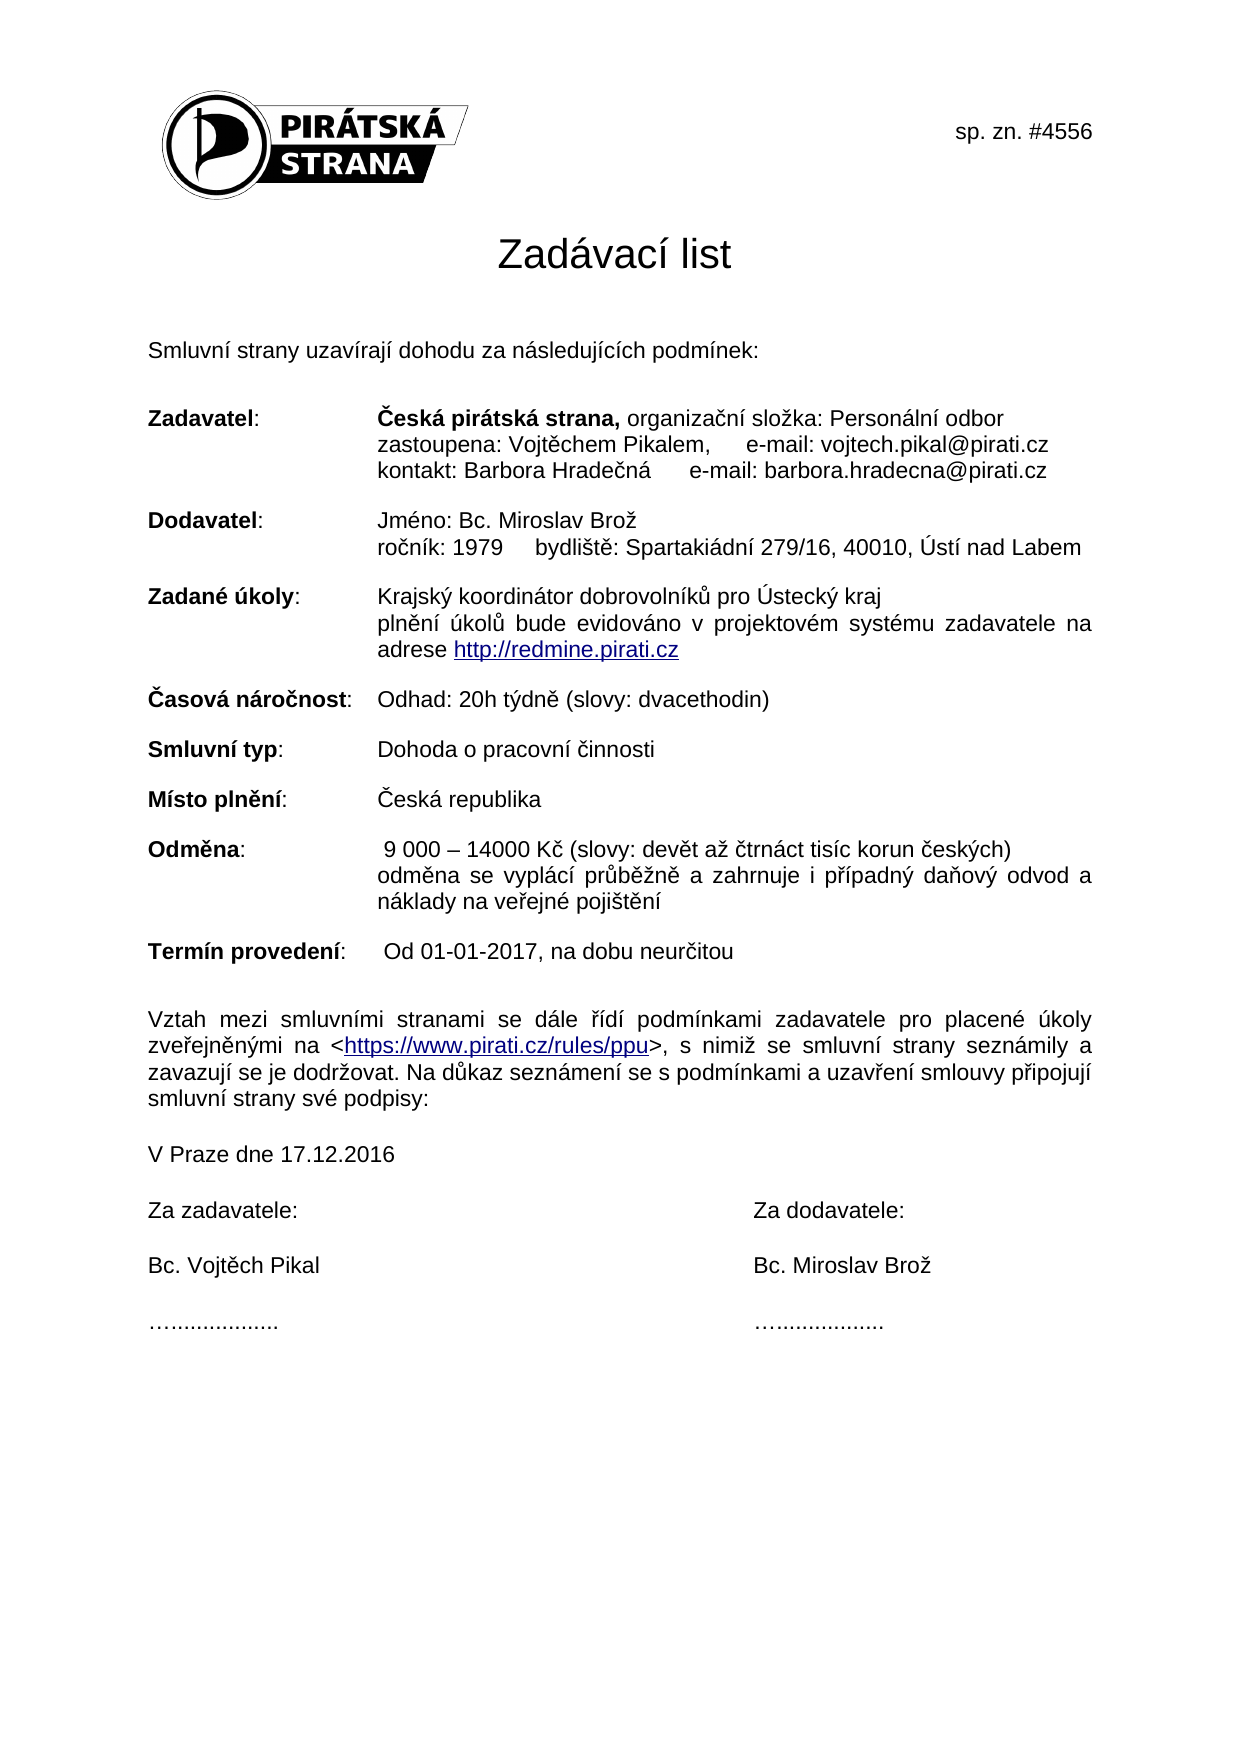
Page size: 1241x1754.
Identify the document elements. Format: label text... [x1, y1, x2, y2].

text Smluvní strany uzavírají dohodu za následujících podmínek: [148, 337, 1093, 363]
table_cell Krajský koordinátor dobrovolníků pro Ústecký kraj plnění úkolů bude evidováno v projektovém systému zadavatele na adrese http://redmine.pirati.cz [377, 572, 1093, 674]
table_header Zadavatel: [148, 393, 377, 495]
table_cell Časová náročnost: [148, 674, 377, 724]
text sp. zn. #4556 [483, 118, 1093, 144]
table_cell Jméno: Bc. Miroslav Brož ročník: 1979 bydliště: Spartakiádní 279/16, 40010, Ústí nad Labem [377, 495, 1093, 572]
table_cell Česká republika [377, 774, 1093, 824]
table_cell Odhad: 20h týdně (slovy: dvacethodin) [377, 674, 1093, 724]
table_cell Termín provedení: [148, 926, 377, 976]
text Bc. Vojtěch Pikal Bc. Miroslav Brož [148, 1252, 1093, 1279]
text V Praze dne 17.12.2016 [148, 1141, 1093, 1167]
table_cell Místo plnění: [148, 774, 377, 824]
table_header Česká pirátská strana, organizační složka: Personální odbor zastoupena: Vojtěchem Pikalem, e-mail: vojtech.pikal@pirati.cz kontakt: Barbora Hradečná e-mail: barbora.hradecna@pirati.cz [377, 393, 1093, 495]
table_cell Odměna: [148, 824, 377, 926]
picture [147, 75, 483, 214]
table_cell 9 000 – 14000 Kč (slovy: devět až čtrnáct tisíc korun českých) odměna se vyplácí průběžně a zahrnuje i případný daňový odvod a náklady na veřejné pojištění [377, 824, 1093, 926]
table_cell Dohoda o pracovní činnosti [377, 724, 1093, 774]
table_cell Dodavatel: [148, 495, 377, 572]
table_cell Smluvní typ: [148, 724, 377, 774]
subtitle Zadávací list [148, 230, 1093, 278]
text Za zadavatele: Za dodavatele: [148, 1197, 1093, 1223]
text Vztah mezi smluvními stranami se dále řídí podmínkami zadavatele pro placené úkoly zveřejněnými na <https://www.pirati.cz/rules/ppu>, s nimiž se smluvní strany seznámily a zavazují se je dodržovat. Na důkaz seznámení se s podmínkami a uzavření smlouvy připojují smluvní strany své podpisy: [148, 1006, 1093, 1111]
table_cell Zadané úkoly: [148, 572, 377, 674]
table_cell Od 01-01-2017, na dobu neurčitou [377, 926, 1093, 976]
text …................. …................. [148, 1308, 1093, 1334]
